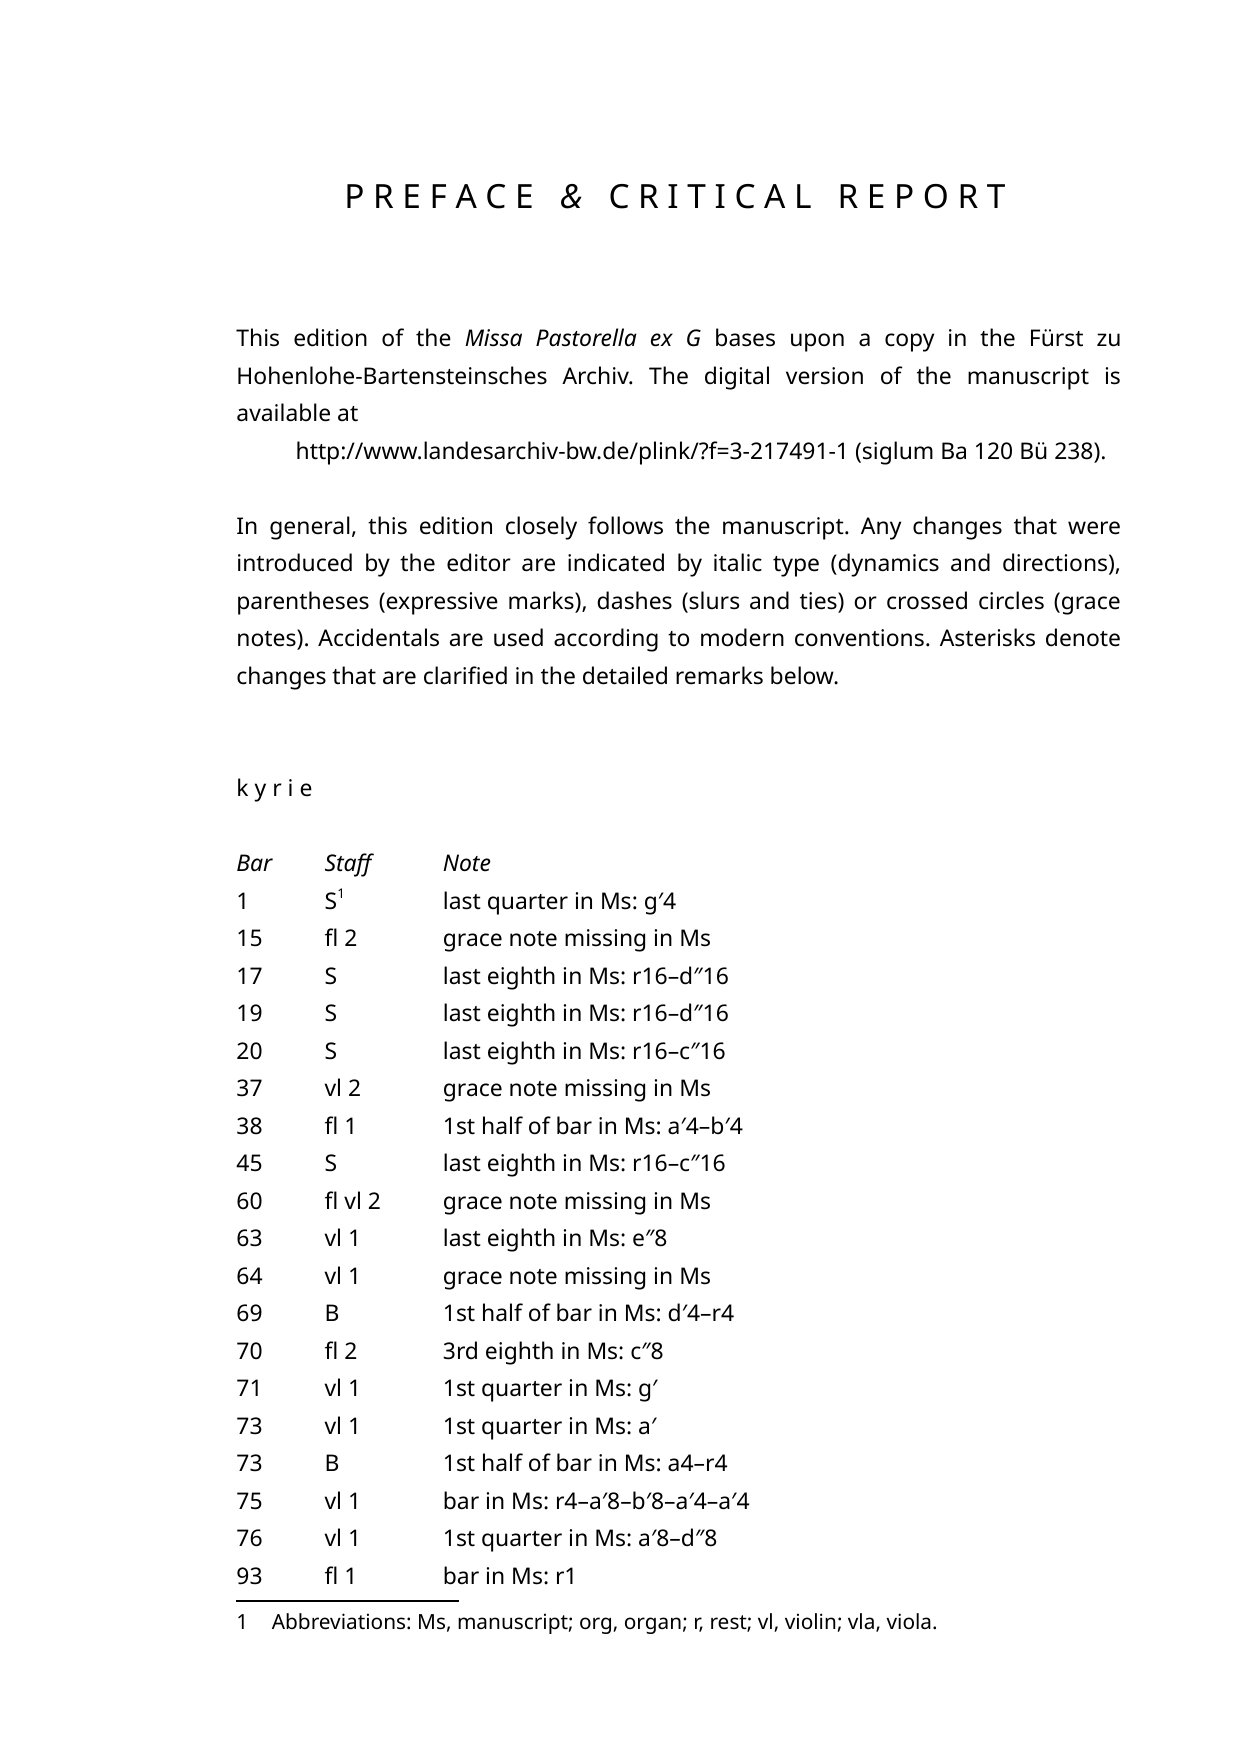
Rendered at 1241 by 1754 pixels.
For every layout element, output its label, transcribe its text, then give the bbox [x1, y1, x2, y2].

text Bar Staff Note 1 S last quarter in Ms: g′4 15 fl 2 grace note missing in Ms 17 S last eighth in Ms: r16–d″16 19 S last eighth in Ms: r16–d″16 20 S last eighth in Ms: r16–c″16 37 vl 2 grace note missing in Ms 38 fl 1 1st half of bar in Ms: a′4–b′4 45 S last eighth in Ms: r16–c″16 60 fl vl 2 grace note missing in Ms 63 vl 1 last eighth in Ms: e″8 64 vl 1 grace note missing in Ms 69 B 1st half of bar in Ms: d′4–r4 70 fl 2 3rd eighth in Ms: c″8 71 vl 1 1st quarter in Ms: g′ 73 vl 1 1st quarter in Ms: a′ 73 B 1st half of bar in Ms: a4–r4 75 vl 1 bar in Ms: r4–a′8–b′8–a′4–a′4 76 vl 1 1st quarter in Ms: a′8–d″8 93 fl 1 bar in Ms: r1 [236, 847, 1122, 1591]
text This edition of the Missa Pastorella ex G bases upon a copy in the Fürst zu Hohenlohe-Bartensteinsches Archiv. The digital version of the manuscript is available at [236, 322, 1122, 429]
text Abbreviations: Ms, manuscript; org, organ; r, rest; vl, violin; vla, viola. [236, 1607, 1122, 1636]
text P R E F A C E & C R I T I C A L R E P O R T [236, 173, 1122, 218]
text k y r i e [236, 772, 1122, 804]
text In general, this edition closely follows the manuscript. Any changes that were introduced by the editor are indicated by italic type (dynamics and directions), parentheses (expressive marks), dashes (slurs and ties) or crossed circles (grace notes). Accidentals are used according to modern conventions. Asterisks denote changes that are clarified in the detailed remarks below. [236, 510, 1122, 691]
text http://www.landesarchiv-bw.de/plink/?f=3-217491-1 (siglum Ba 120 Bü 238). [236, 435, 1122, 466]
